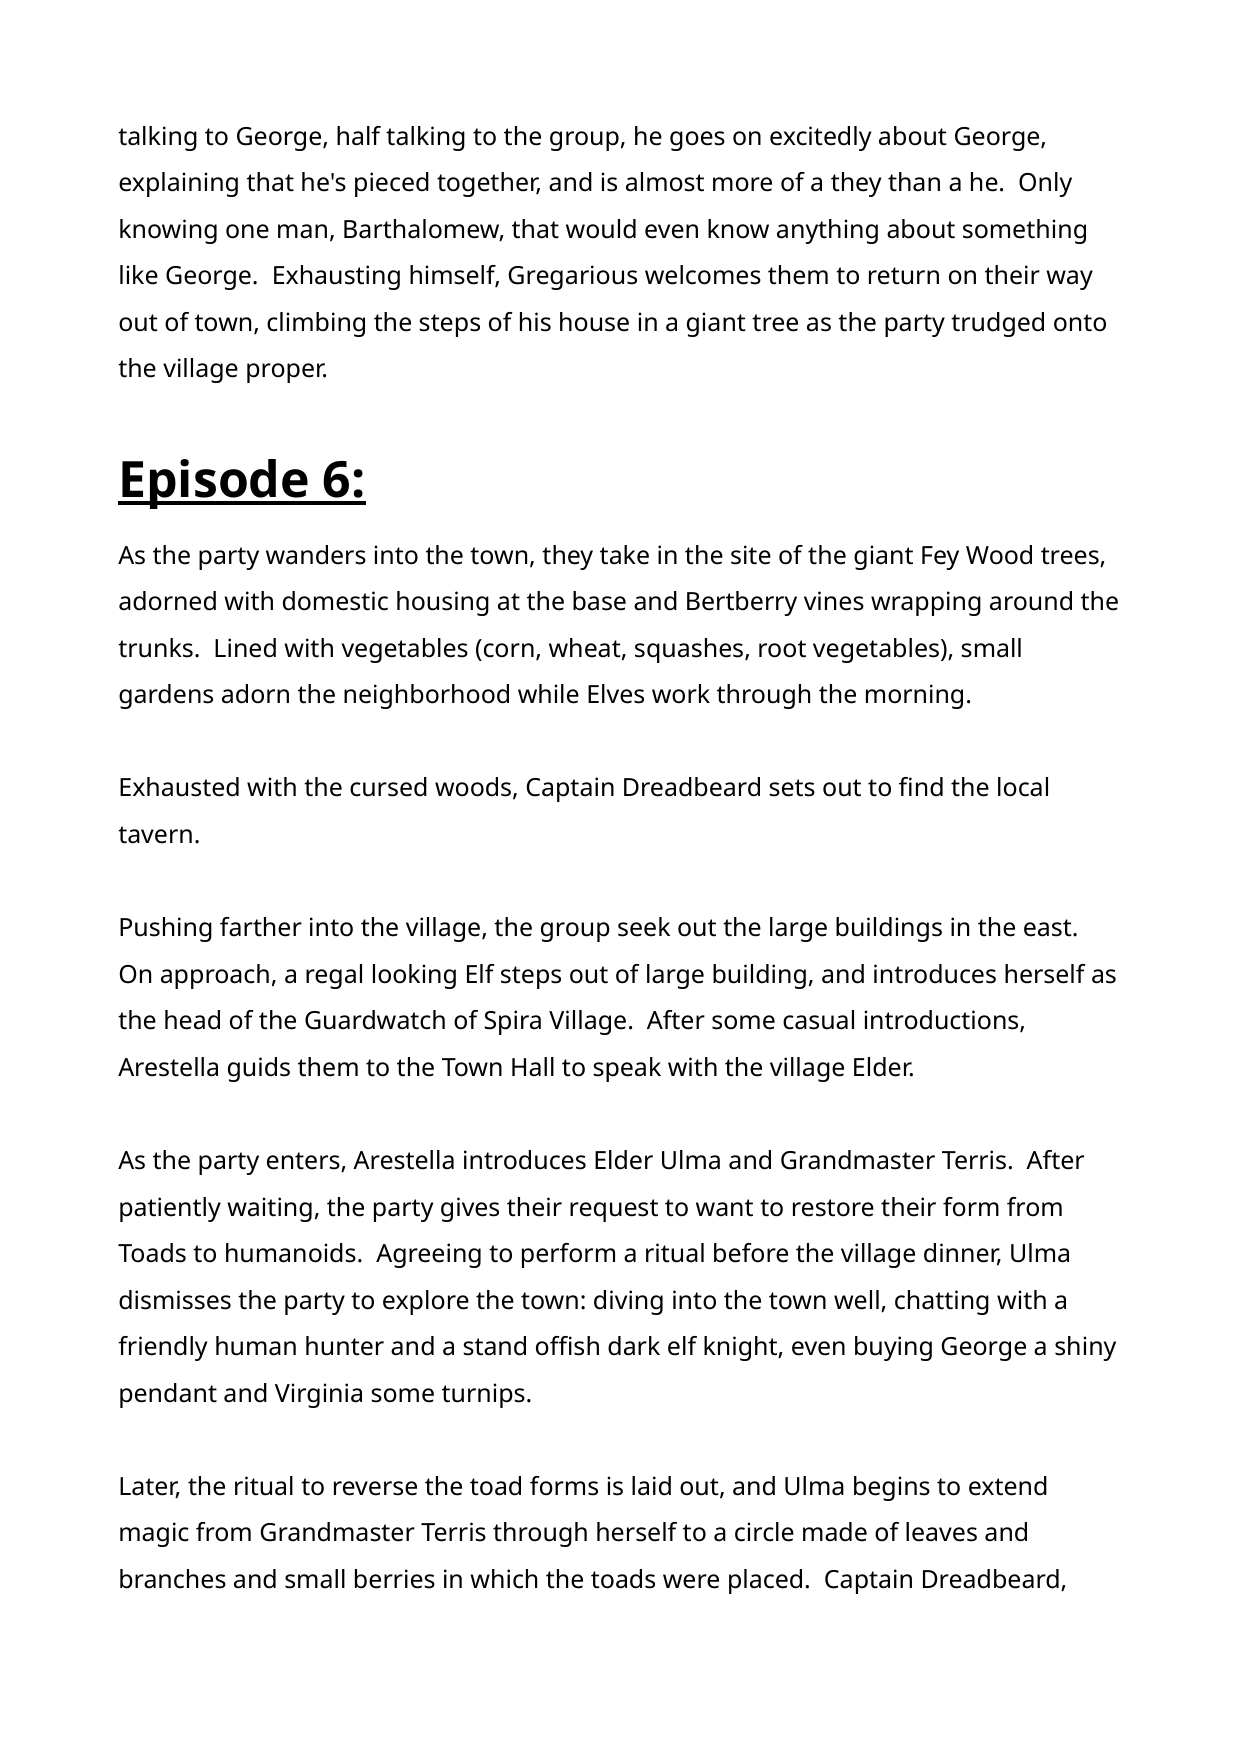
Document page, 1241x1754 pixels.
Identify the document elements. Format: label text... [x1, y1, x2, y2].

text Pushing farther into the village, the group seek out the large buildings in the east. On approach, a regal looking Elf steps out of large building, and introduces herself as the head of the Guardwatch of Spira Village. After some casual introductions, Arestella guids them to the Town Hall to speak with the village Elder. As the party enters, Arestella introduces Elder Ulma and Grandmaster Terris. After patiently waiting, the party gives their request to want to restore their form from Toads to humanoids. Agreeing to perform a ritual before the village dinner, Ulma dismisses the party to explore the town: diving into the town well, chatting with a friendly human hunter and a stand offish dark elf knight, even buying George a shiny pendant and Virginia some turnips. [118, 910, 1122, 1409]
text talking to George, half talking to the group, he goes on excitedly about George, explaining that he's pieced together, and is almost more of a they than a he. Only knowing one man, Barthalomew, that would even know anything about something like George. Exhausting himself, Gregarious welcomes them to return on their way out of town, climbing the steps of his house in a giant tree as the party trudged onto the village proper. [118, 118, 1122, 385]
text Episode 6: [118, 444, 1122, 512]
text As the party wanders into the town, they take in the site of the giant Fey Wood trees, adorned with domestic housing at the base and Bertberry vines wrapping around the trunks. Lined with vegetables (corn, wheat, squashes, root vegetables), small gardens adorn the neighborhood while Elves work through the morning. Exhausted with the cursed woods, Captain Dreadbeard sets out to find the local tavern. [118, 537, 1122, 851]
text Later, the ritual to reverse the toad forms is laid out, and Ulma begins to extend magic from Grandmaster Terris through herself to a circle made of leaves and branches and small berries in which the toads were placed. Captain Dreadbeard, [118, 1468, 1122, 1596]
